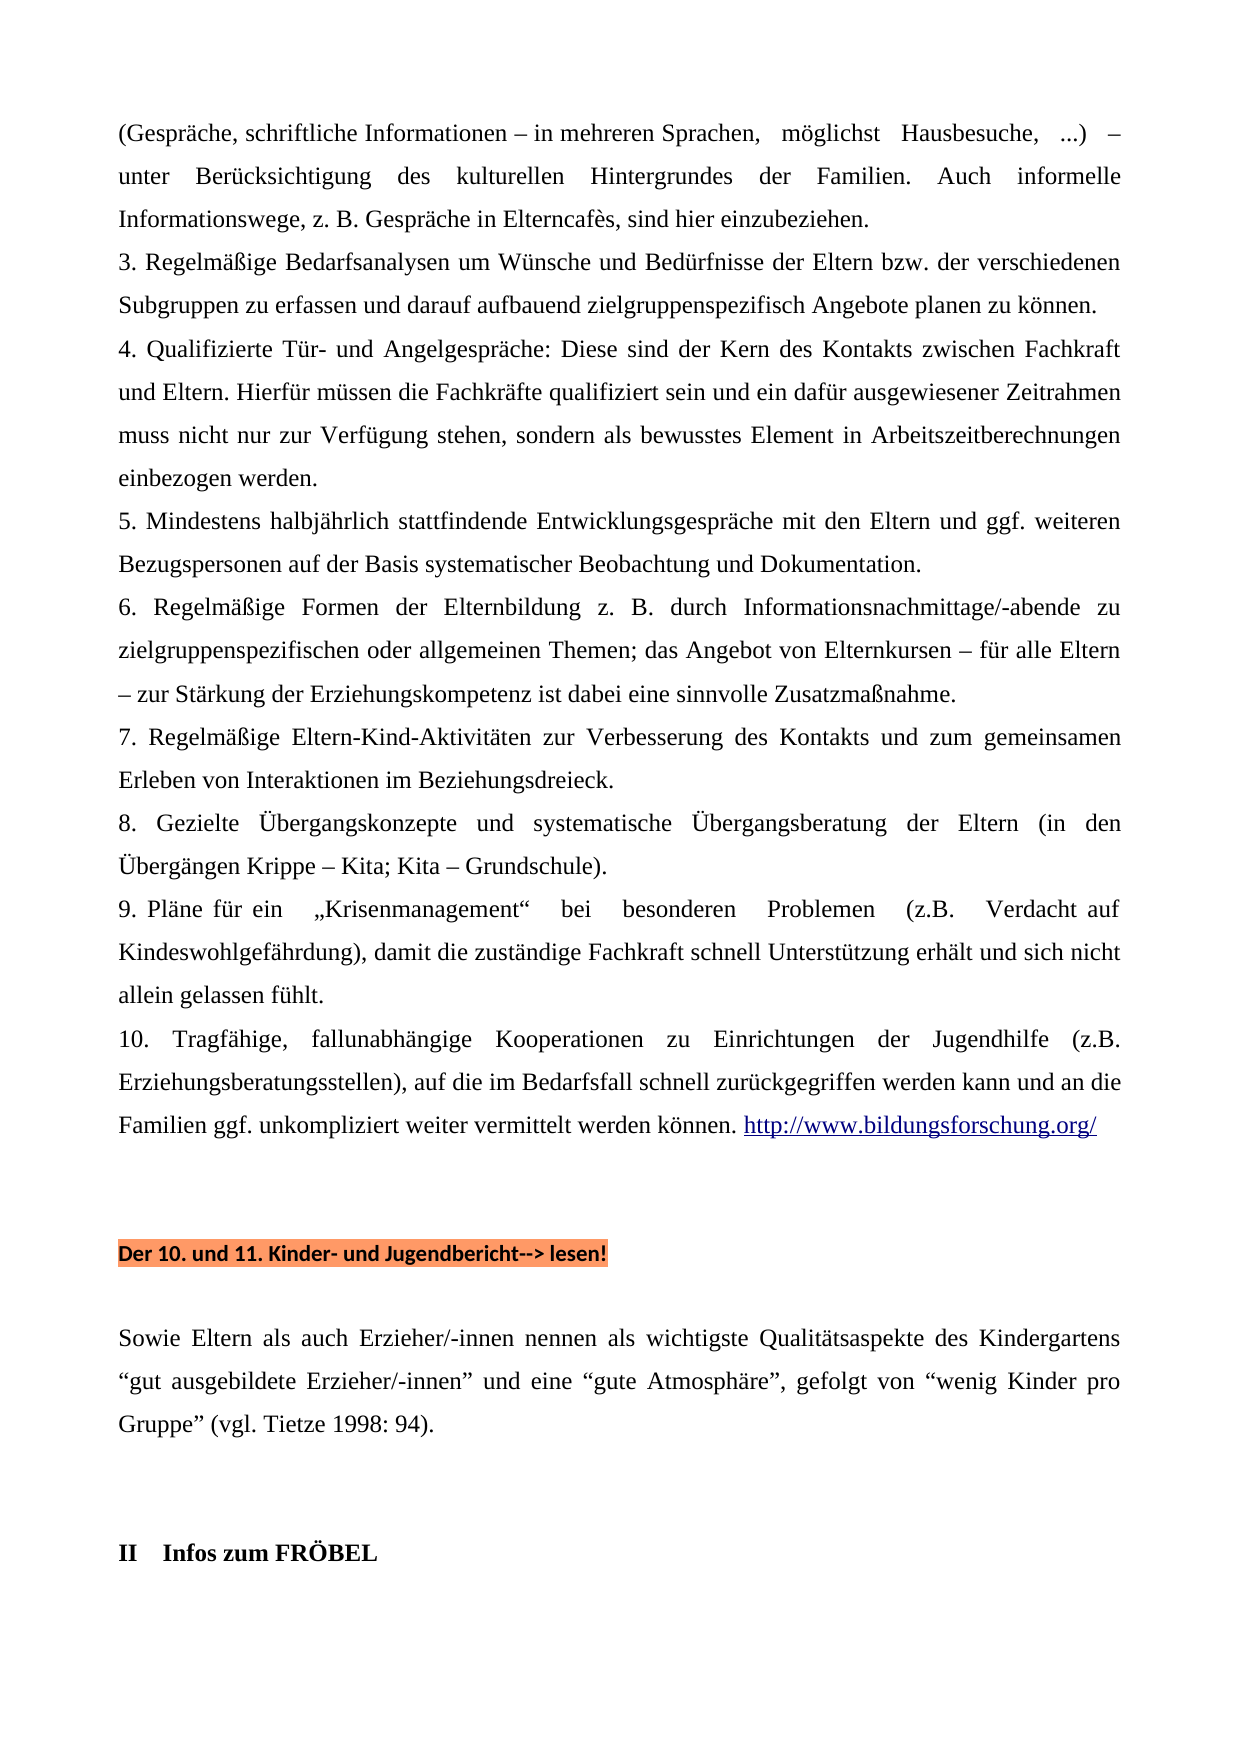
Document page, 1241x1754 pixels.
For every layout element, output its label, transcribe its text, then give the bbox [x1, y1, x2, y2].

text 9. Pläne für ein „Krisenmanagement“ bei besonderen Problemen (z.B. Verdacht auf Kindeswohlgefährdung), damit die zuständige Fachkraft schnell Unterstützung erhält und sich nicht allein gelassen fühlt. [118, 894, 1122, 1009]
text 5. Mindestens halbjährlich stattfindende Entwicklungsgespräche mit den Eltern und ggf. weiteren Bezugspersonen auf der Basis systematischer Beobachtung und Dokumentation. [118, 506, 1122, 578]
text 3. Regelmäßige Bedarfsanalysen um Wünsche und Bedürfnisse der Eltern bzw. der verschiedenen Subgruppen zu erfassen und darauf aufbauend zielgruppenspezifisch Angebote planen zu können. [118, 247, 1122, 319]
text 10. Tragfähige, fallunabhängige Kooperationen zu Einrichtungen der Jugendhilfe (z.B. Erziehungsberatungsstellen), auf die im Bedarfsfall schnell zurückgegriffen werden kann und an die Familien ggf. unkompliziert weiter vermittelt werden können. http://www.bildungsforschung.org/ [118, 1024, 1122, 1139]
text Sowie Eltern als auch Erzieher/-innen nennen als wichtigste Qualitätsaspekte des Kindergartens “gut ausgebildete Erzieher/-innen” und eine “gute Atmosphäre”, gefolgt von “wenig Kinder pro Gruppe” (vgl. Tietze 1998: 94). [118, 1323, 1122, 1438]
text 4. Qualifizierte Tür- und Angelgespräche: Diese sind der Kern des Kontakts zwischen Fachkraft und Eltern. Hierfür müssen die Fachkräfte qualifiziert sein und ein dafür ausgewiesener Zeitrahmen muss nicht nur zur Verfügung stehen, sondern als bewusstes Element in Arbeitszeitberechnungen einbezogen werden. [118, 334, 1122, 492]
text II Infos zum FRÖBEL [118, 1538, 1122, 1567]
text 7. Regelmäßige Eltern-Kind-Aktivitäten zur Verbesserung des Kontakts und zum gemeinsamen Erleben von Interaktionen im Beziehungsdreieck. [118, 722, 1122, 794]
text (Gespräche, schriftliche Informationen – in mehreren Sprachen, möglichst Hausbesuche, ...) – unter Berücksichtigung des kulturellen Hintergrundes der Familien. Auch informelle Informationswege, z. B. Gespräche in Elterncafès, sind hier einzubeziehen. [118, 118, 1122, 233]
text 8. Gezielte Übergangskonzepte und systematische Übergangsberatung der Eltern (in den Übergängen Krippe – Kita; Kita – Grundschule). [118, 808, 1122, 880]
text 6. Regelmäßige Formen der Elternbildung z. B. durch Informationsnachmittage/-abende zu zielgruppenspezifischen oder allgemeinen Themen; das Angebot von Elternkursen – für alle Eltern – zur Stärkung der Erziehungskompetenz ist dabei eine sinnvolle Zusatzmaßnahme. [118, 592, 1122, 707]
text Der 10. und 11. Kinder- und Jugendbericht--> lesen! [118, 1239, 1122, 1267]
